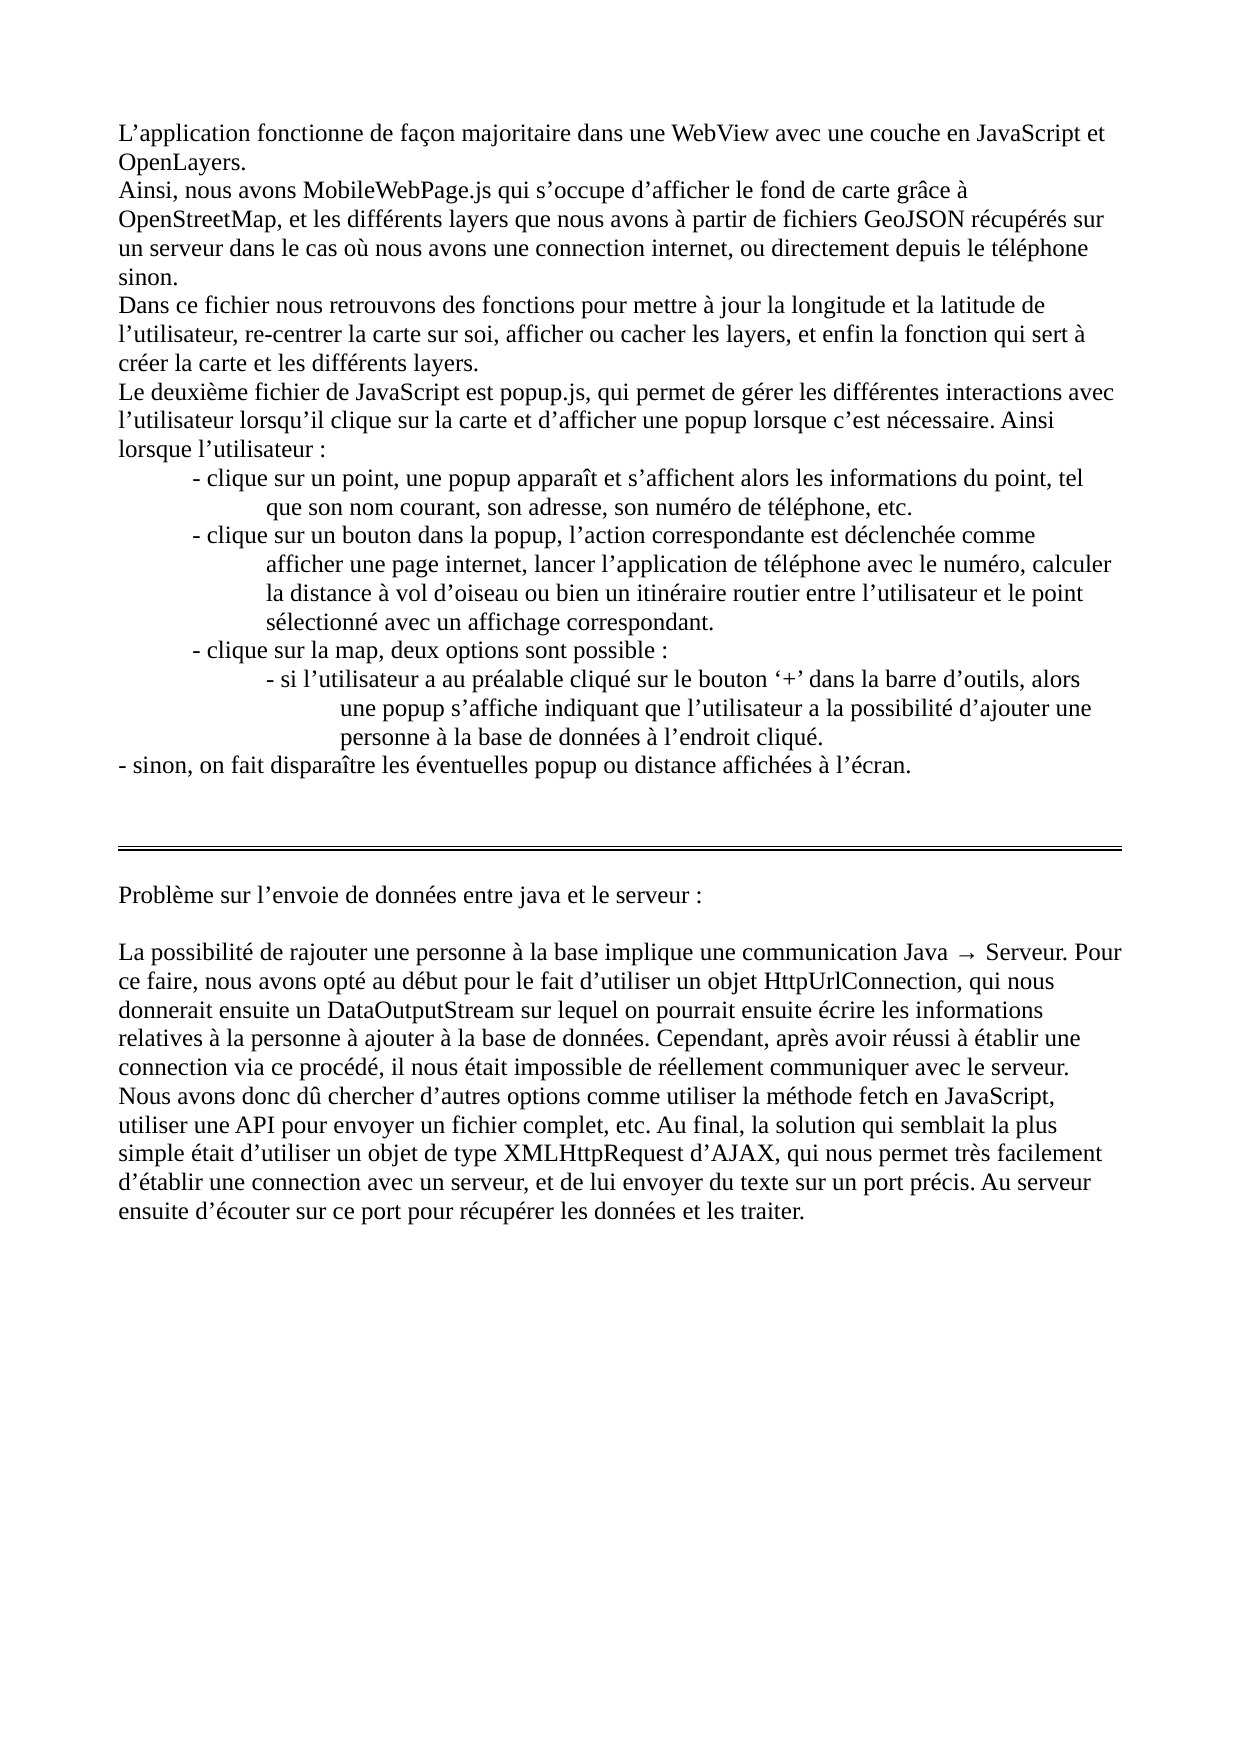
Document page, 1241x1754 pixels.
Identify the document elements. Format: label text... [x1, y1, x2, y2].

text - clique sur un bouton dans la popup, l’action correspondante est déclenchée comme afficher une page internet, lancer l’application de téléphone avec le numéro, calculer la distance à vol d’oiseau ou bien un itinéraire routier entre l’utilisateur et le point sélectionné avec un affichage correspondant. [118, 521, 1122, 636]
text - si l’utilisateur a au préalable cliqué sur le bouton ‘+’ dans la barre d’outils, alors une popup s’affiche indiquant que l’utilisateur a la possibilité d’ajouter une personne à la base de données à l’endroit cliqué. [118, 664, 1122, 751]
text L’application fonctionne de façon majoritaire dans une WebView avec une couche en JavaScript et OpenLayers. [118, 118, 1122, 176]
text - clique sur la map, deux options sont possible : [118, 636, 1122, 664]
text Dans ce fichier nous retrouvons des fonctions pour mettre à jour la longitude et la latitude de l’utilisateur, re-centrer la carte sur soi, afficher ou cacher les layers, et enfin la fonction qui sert à créer la carte et les différents layers. [118, 291, 1122, 377]
text Ainsi, nous avons MobileWebPage.js qui s’occupe d’afficher le fond de carte grâce à OpenStreetMap, et les différents layers que nous avons à partir de fichiers GeoJSON récupérés sur un serveur dans le cas où nous avons une connection internet, ou directement depuis le téléphone sinon. [118, 176, 1122, 291]
text - clique sur un point, une popup apparaît et s’affichent alors les informations du point, tel que son nom courant, son adresse, son numéro de téléphone, etc. [118, 463, 1122, 521]
text - sinon, on fait disparaître les éventuelles popup ou distance affichées à l’écran. [118, 751, 1122, 779]
text Problème sur l’envoie de données entre java et le serveur : [118, 880, 1122, 908]
text La possibilité de rajouter une personne à la base implique une communication Java → Serveur. Pour ce faire, nous avons opté au début pour le fait d’utiliser un objet HttpUrlConnection, qui nous donnerait ensuite un DataOutputStream sur lequel on pourrait ensuite écrire les informations relatives à la personne à ajouter à la base de données. Cependant, après avoir réussi à établir une connection via ce procédé, il nous était impossible de réellement communiquer avec le serveur. Nous avons donc dû chercher d’autres options comme utiliser la méthode fetch en JavaScript, utiliser une API pour envoyer un fichier complet, etc. Au final, la solution qui semblait la plus simple était d’utiliser un objet de type XMLHttpRequest d’AJAX, qui nous permet très facilement d’établir une connection avec un serveur, et de lui envoyer du texte sur un port précis. Au serveur ensuite d’écouter sur ce port pour récupérer les données et les traiter. [118, 937, 1122, 1225]
text Le deuxième fichier de JavaScript est popup.js, qui permet de gérer les différentes interactions avec l’utilisateur lorsqu’il clique sur la carte et d’afficher une popup lorsque c’est nécessaire. Ainsi lorsque l’utilisateur : [118, 377, 1122, 463]
